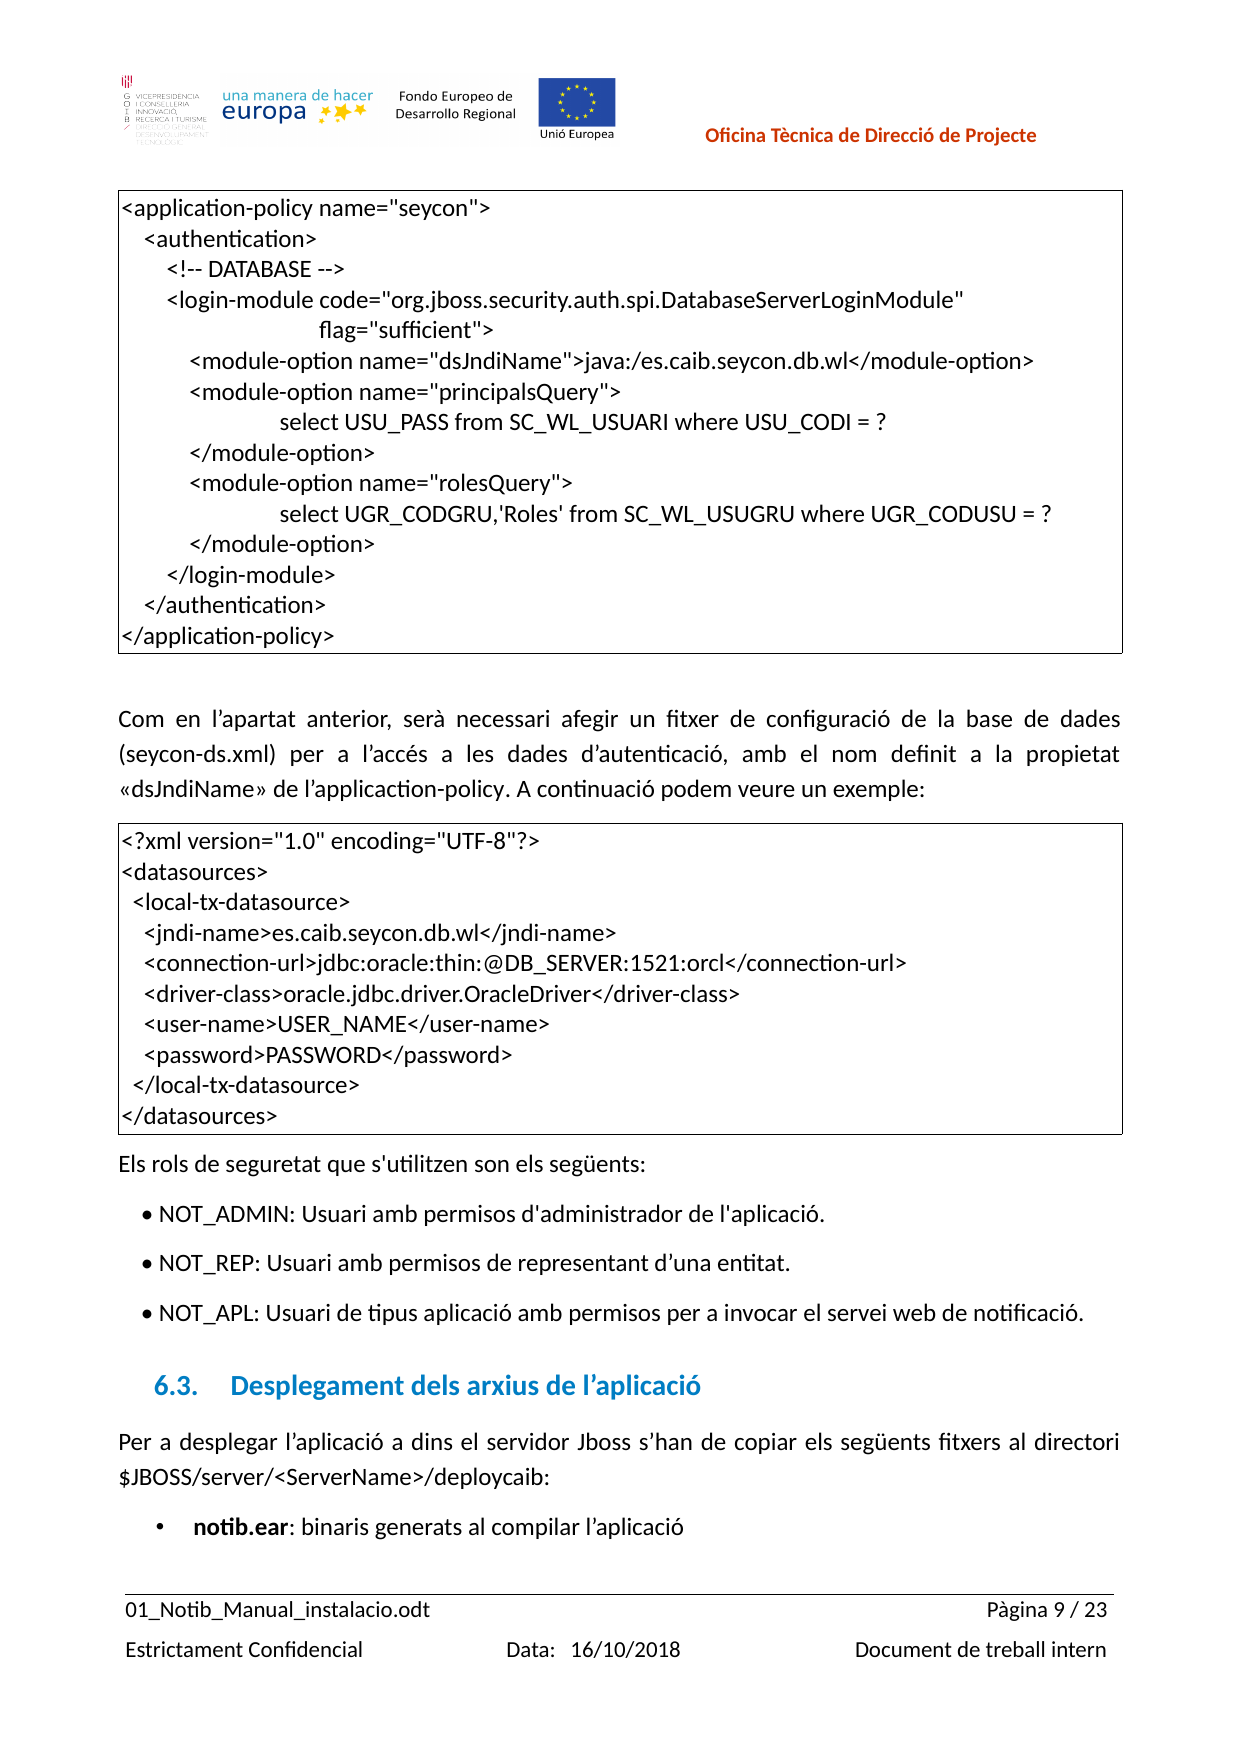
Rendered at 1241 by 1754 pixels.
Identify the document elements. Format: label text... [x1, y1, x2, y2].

text <module-option name="principalsQuery"> [119, 373, 1122, 403]
text </authentication> [119, 586, 1122, 617]
text <driver-class>oracle.jdbc.driver.OracleDriver</driver-class> [119, 975, 1122, 1006]
text <!-- DATABASE --> [119, 251, 1122, 281]
text select USU_PASS from SC_WL_USUARI where USU_CODI = ? [119, 403, 1122, 434]
text </datasources> [119, 1097, 1122, 1134]
subtitle Desplegament dels arxius de l’aplicació [153, 1367, 1122, 1403]
picture [219, 73, 621, 147]
text </local-tx-datasource> [119, 1067, 1122, 1097]
text • NOT_REP: Usuari amb permisos de representant d’una entitat. [118, 1247, 1122, 1278]
text <module-option name="rolesQuery"> [119, 464, 1122, 495]
text • NOT_APL: Usuari de tipus aplicació amb permisos per a invocar el servei web de notificació. [118, 1297, 1122, 1328]
text <password>PASSWORD</password> [119, 1036, 1122, 1067]
text select UGR_CODGRU,'Roles' from SC_WL_USUGRU where UGR_CODUSU = ? [119, 495, 1122, 525]
text <connection-url>jdbc:oracle:thin:@DB_SERVER:1521:orcl</connection-url> [119, 944, 1122, 975]
text <module-option name="dsJndiName">java:/es.caib.seycon.db.wl</module-option> [119, 342, 1122, 373]
text <?xml version="1.0" encoding="UTF-8"?> [119, 824, 1122, 853]
picture [118, 73, 213, 147]
list notib.ear: binaris generats al compilar l’aplicació [156, 1511, 1122, 1542]
text Com en l’apartat anterior, serà necessari afegir un fitxer de configuració de la base de dades (seycon-ds.xml) per a l’accés a les dades d’autenticació, amb el nom definit a la propietat «dsJndiName» de l’applicaction-policy. A continuació podem veure un exemple: [118, 703, 1122, 803]
text <jndi-name>es.caib.seycon.db.wl</jndi-name> [119, 914, 1122, 944]
text <application-policy name="seycon"> [119, 191, 1122, 220]
text <user-name>USER_NAME</user-name> [119, 1006, 1122, 1036]
text • NOT_ADMIN: Usuari amb permisos d'administrador de l'aplicació. [118, 1198, 1122, 1228]
text Per a desplegar l’aplicació a dins el servidor Jboss s’han de copiar els següents fitxers al directori $JBOSS/server/<ServerName>/deploycaib: [118, 1427, 1122, 1492]
text flag="sufficient"> [119, 312, 1122, 342]
text <datasources> [119, 853, 1122, 883]
text </module-option> [119, 434, 1122, 464]
text <login-module code="org.jboss.security.auth.spi.DatabaseServerLoginModule" [119, 281, 1122, 312]
text <local-tx-datasource> [119, 883, 1122, 914]
text Els rols de seguretat que s'utilitzen son els següents: [118, 1148, 1122, 1179]
text <authentication> [119, 220, 1122, 251]
text </login-module> [119, 556, 1122, 586]
text </application-policy> [119, 617, 1122, 653]
text </module-option> [119, 525, 1122, 556]
